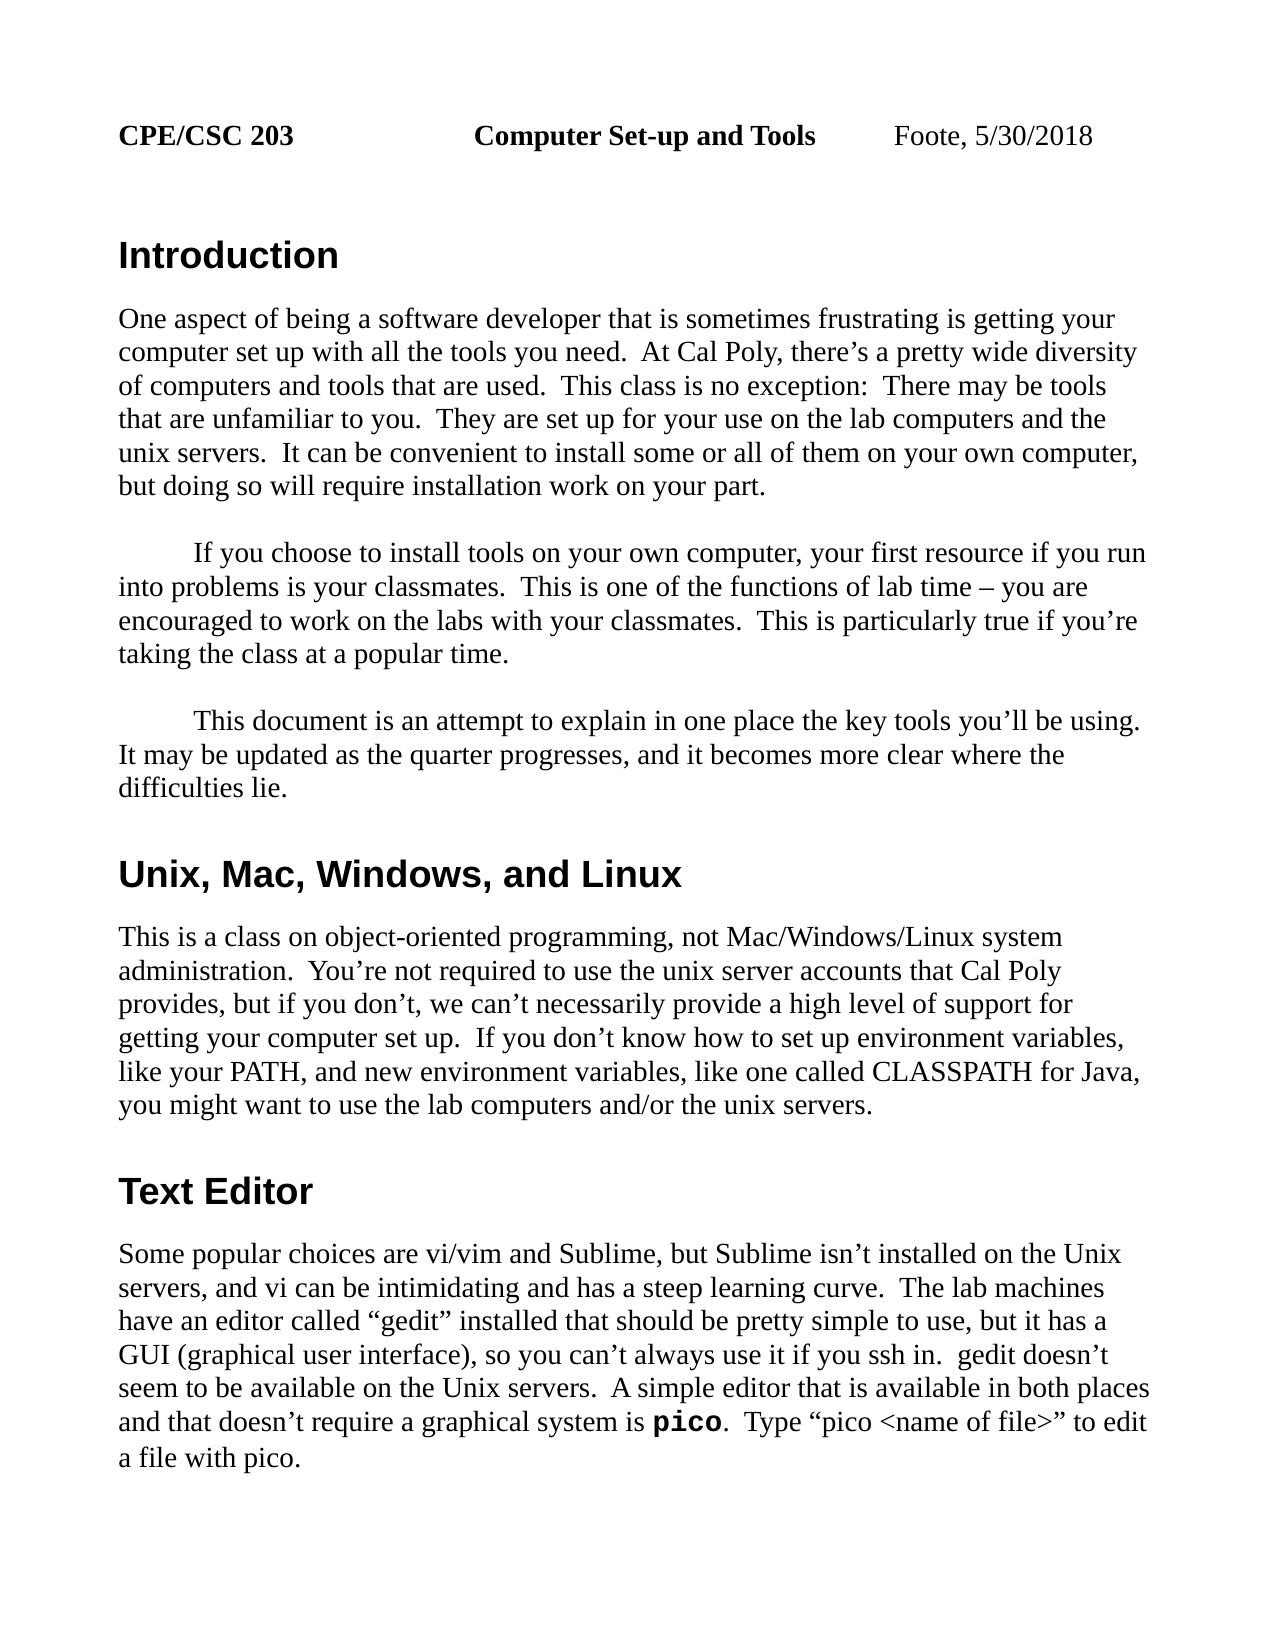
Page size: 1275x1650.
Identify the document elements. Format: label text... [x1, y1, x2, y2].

text If you choose to install tools on your own computer, your first resource if you run into problems is your classmates. This is one of the functions of lab time – you are encouraged to work on the labs with your classmates. This is particularly true if you’re taking the class at a popular time. [118, 536, 1157, 670]
text This document is an attempt to explain in one place the key tools you’ll be using. It may be updated as the quarter progresses, and it becomes more clear where the difficulties lie. [118, 703, 1157, 804]
text Some popular choices are vi/vim and Sublime, but Sublime isn’t installed on the Unix servers, and vi can be intimidating and has a steep learning curve. The lab machines have an editor called “gedit” installed that should be pretty simple to use, but it has a GUI (graphical user interface), so you can’t always use it if you ssh in. gedit doesn’t seem to be available on the Unix servers. A simple editor that is available in both places and that doesn’t require a graphical system is pico. Type “pico <name of file>” to edit a file with pico. [118, 1236, 1157, 1474]
subtitle Introduction [118, 233, 1157, 277]
text CPE/CSC 203 Computer Set-up and Tools Foote, 5/30/2018 [118, 118, 1157, 152]
subtitle Text Editor [118, 1169, 1157, 1212]
text One aspect of being a software developer that is sometimes frustrating is getting your computer set up with all the tools you need. At Cal Poly, there’s a pretty wide diversity of computers and tools that are used. This class is no exception: There may be tools that are unfamiliar to you. They are set up for your use on the lab computers and the unix servers. It can be convenient to install some or all of them on your own computer, but doing so will require installation work on your part. [118, 301, 1157, 502]
text This is a class on object-oriented programming, not Mac/Windows/Linux system administration. You’re not required to use the unix server accounts that Cal Poly provides, but if you don’t, we can’t necessarily provide a high level of support for getting your computer set up. If you don’t know how to set up environment variables, like your PATH, and new environment variables, like one called CLASSPATH for Java, you might want to use the lab computers and/or the unix servers. [118, 919, 1157, 1121]
subtitle Unix, Mac, Windows, and Linux [118, 852, 1157, 896]
